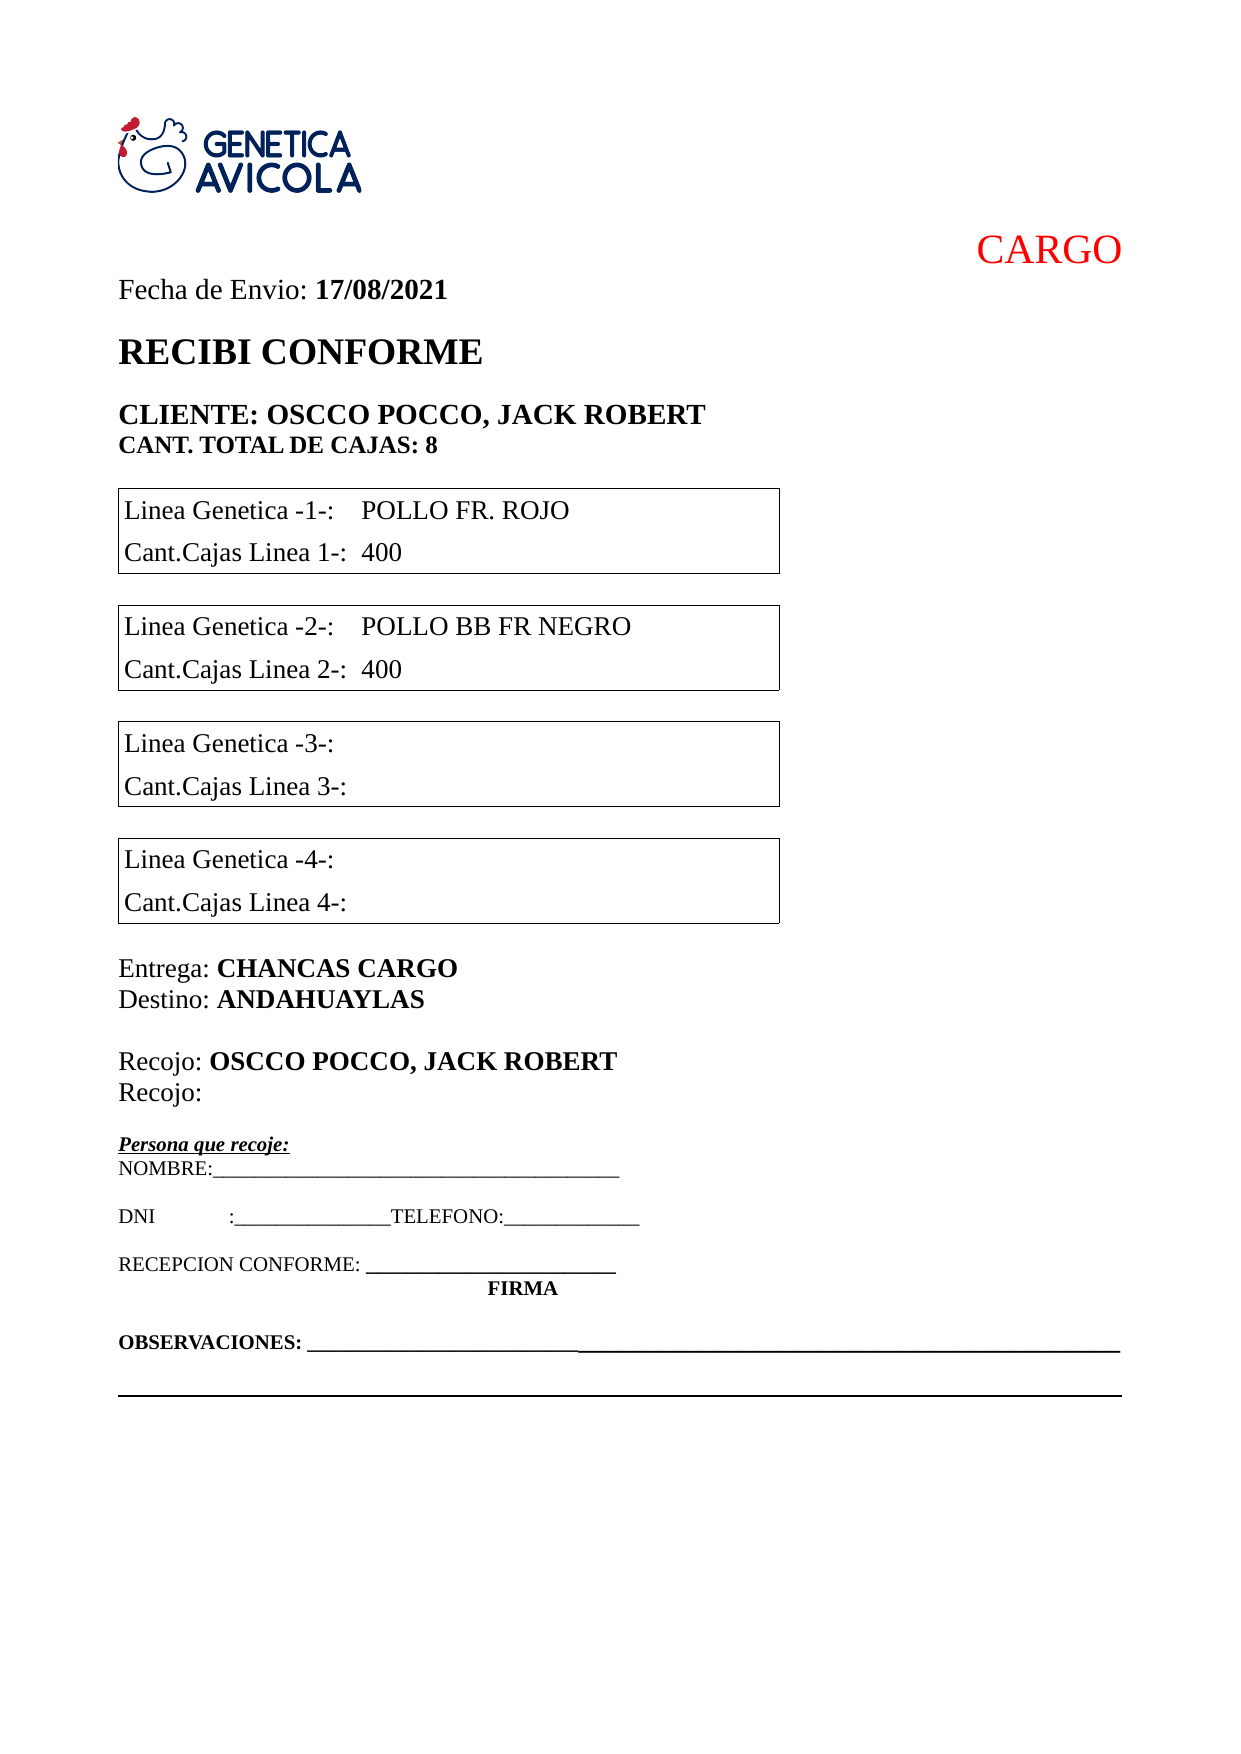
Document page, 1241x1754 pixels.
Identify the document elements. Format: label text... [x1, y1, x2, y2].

table_cell [356, 574, 779, 604]
text RECIBI CONFORME [118, 330, 1122, 373]
table_cell POLLO BB FR NEGRO [356, 606, 779, 647]
text CLIENTE: OSCCO POCCO, JACK ROBERT [118, 397, 1122, 431]
table_cell 400 [356, 647, 779, 690]
table_cell [356, 764, 779, 806]
table_cell [356, 807, 779, 838]
table_cell Linea Genetica -2-: [119, 606, 356, 647]
text OBSERVACIONES: __________________________________________________________________ [118, 1324, 1122, 1355]
table_cell [356, 880, 779, 923]
table_cell [356, 839, 779, 880]
table_cell [356, 691, 779, 721]
table_cell 400 [356, 531, 779, 573]
text CANT. TOTAL DE CAJAS: 8 [118, 431, 1122, 459]
table_header POLLO FR. ROJO [356, 489, 779, 531]
text DNI :_______________TELEFONO:_____________ [118, 1204, 1122, 1228]
table_cell [118, 691, 356, 721]
text Recojo: [118, 1076, 1122, 1108]
text Fecha de Envio: 17/08/2021 [118, 272, 1122, 306]
table_header Linea Genetica -1-: [119, 489, 356, 531]
table_cell Cant.Cajas Linea 1-: [119, 531, 356, 573]
table_cell Linea Genetica -3-: [119, 722, 356, 764]
table_cell [118, 574, 356, 604]
text NOMBRE:_______________________________________ [118, 1156, 1122, 1180]
picture [117, 117, 362, 193]
table_cell [356, 722, 779, 764]
text Entrega: CHANCAS CARGO [118, 952, 1122, 983]
text Destino: ANDAHUAYLAS [118, 983, 1122, 1014]
table_cell [118, 807, 356, 838]
text CARGO [118, 224, 1122, 272]
text RECEPCION CONFORME: ________________________ [118, 1252, 1122, 1276]
text FIRMA [118, 1276, 1122, 1300]
table_cell Linea Genetica -4-: [119, 839, 356, 880]
text Recojo: OSCCO POCCO, JACK ROBERT [118, 1045, 1122, 1076]
table_cell Cant.Cajas Linea 3-: [119, 764, 356, 806]
table_cell Cant.Cajas Linea 2-: [119, 647, 356, 690]
text Persona que recoje: [118, 1132, 1122, 1156]
table_cell Cant.Cajas Linea 4-: [119, 880, 356, 923]
